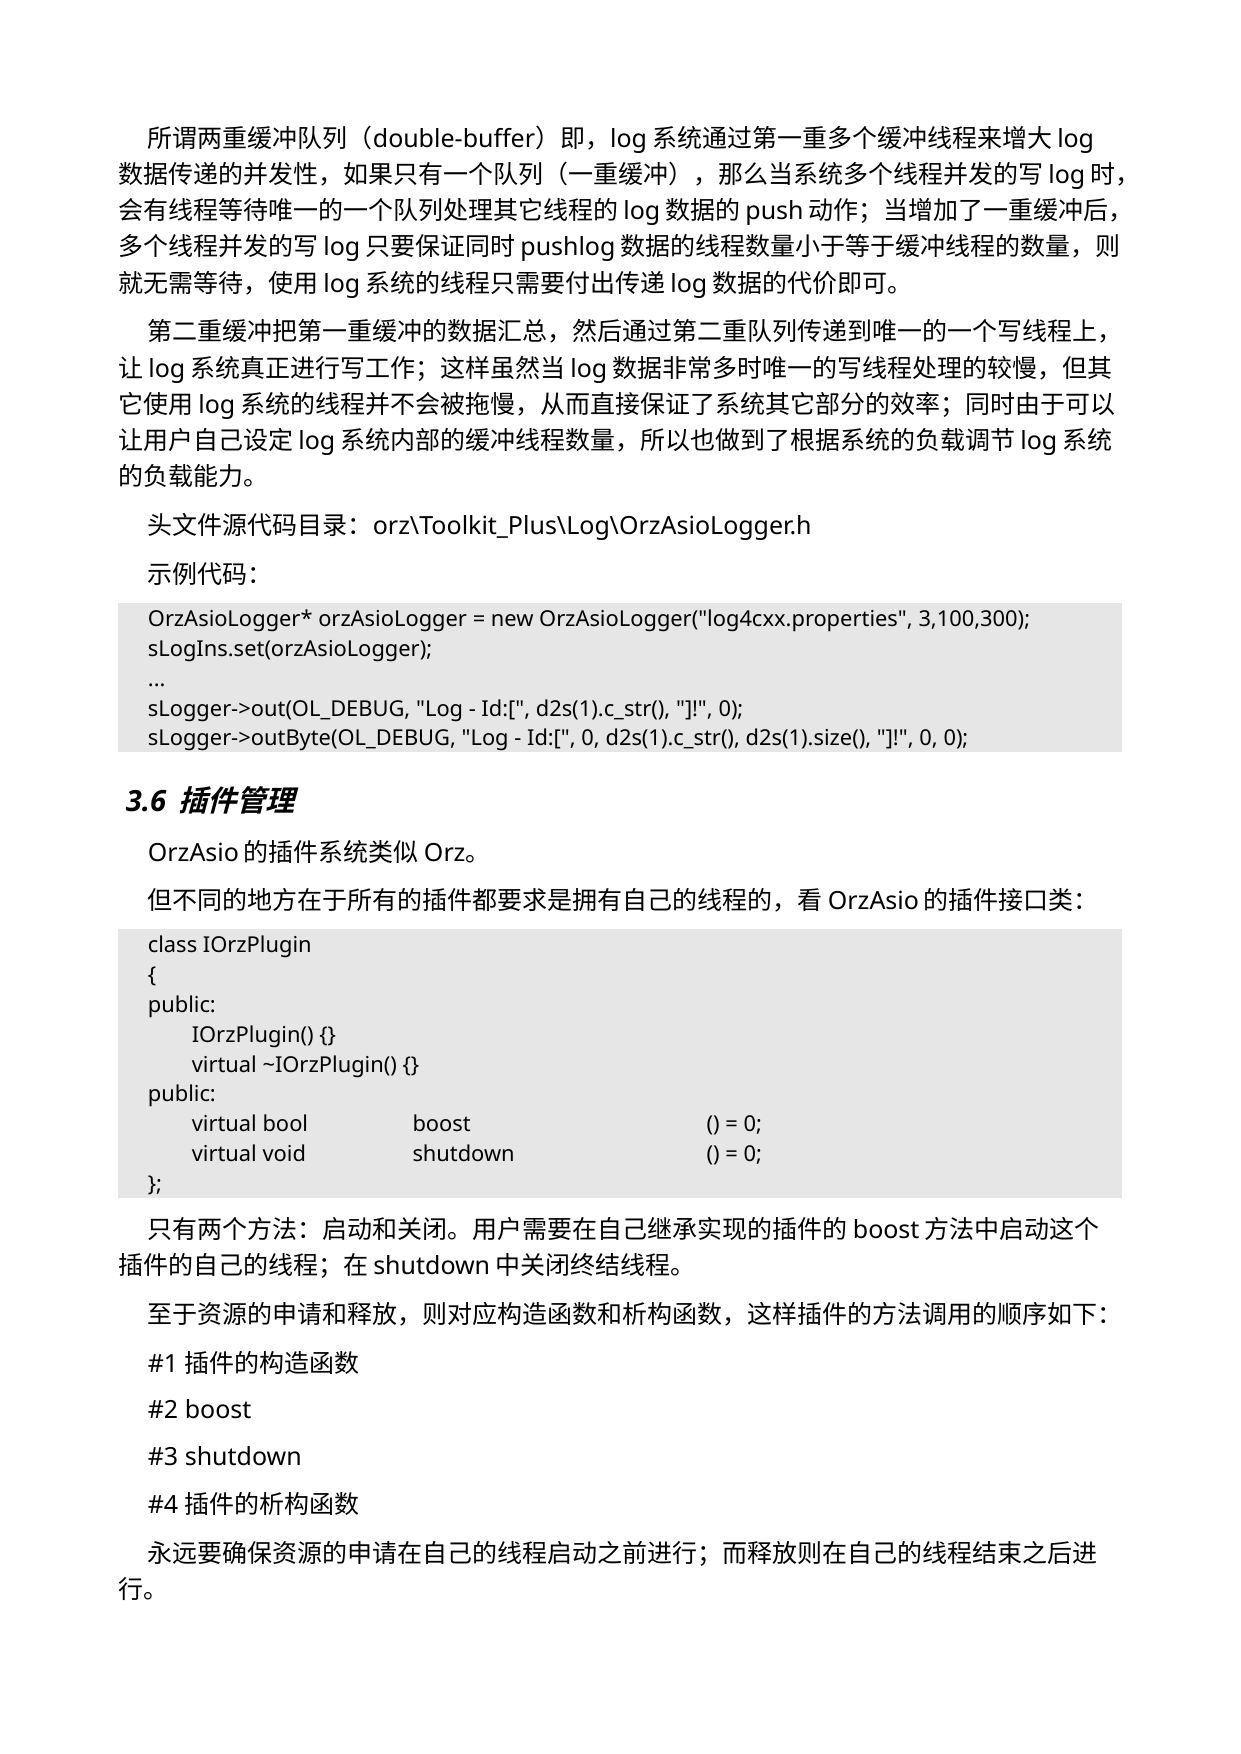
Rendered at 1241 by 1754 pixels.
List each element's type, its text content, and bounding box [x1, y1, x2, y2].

text 至于资源的申请和释放，则对应构造函数和析构函数，这样插件的方法调用的顺序如下： [118, 1294, 1122, 1331]
text 第二重缓冲把第一重缓冲的数据汇总，然后通过第二重队列传递到唯一的一个写线程上，让log系统真正进行写工作；这样虽然当log数据非常多时唯一的写线程处理的较慢，但其它使用log系统的线程并不会被拖慢，从而直接保证了系统其它部分的效率；同时由于可以让用户自己设定log系统内部的缓冲线程数量，所以也做到了根据系统的负载调节log系统的负载能力。 [118, 312, 1122, 493]
text virtual void shutdown () = 0; [118, 1138, 1122, 1168]
text }; [118, 1168, 1122, 1198]
text OrzAsio的插件系统类似Orz。 [118, 832, 1122, 868]
text { [118, 959, 1122, 989]
text #2 boost [118, 1392, 1122, 1426]
text ... [118, 663, 1122, 692]
text 永远要确保资源的申请在自己的线程启动之前进行；而释放则在自己的线程结束之后进行。 [118, 1534, 1122, 1606]
subtitle 插件管理 [118, 777, 1122, 819]
text OrzAsioLogger* orzAsioLogger = new OrzAsioLogger("log4cxx.properties", 3,100,300); [118, 603, 1122, 633]
text sLogger->out(OL_DEBUG, "Log - Id:[", d2s(1).c_str(), "]!", 0); [118, 692, 1122, 722]
text public: [118, 1078, 1122, 1108]
text virtual ~IOrzPlugin() {} [118, 1049, 1122, 1078]
text virtual bool boost () = 0; [118, 1108, 1122, 1138]
text 只有两个方法：启动和关闭。用户需要在自己继承实现的插件的boost方法中启动这个插件的自己的线程；在shutdown中关闭终结线程。 [118, 1209, 1122, 1282]
text class IOrzPlugin [118, 929, 1122, 959]
text #1 插件的构造函数 [118, 1343, 1122, 1379]
text 所谓两重缓冲队列（double-buffer）即，log系统通过第一重多个缓冲线程来增大log数据传递的并发性，如果只有一个队列（一重缓冲），那么当系统多个线程并发的写log时，会有线程等待唯一的一个队列处理其它线程的log数据的push动作；当增加了一重缓冲后，多个线程并发的写log只要保证同时pushlog数据的线程数量小于等于缓冲线程的数量，则就无需等待，使用log系统的线程只需要付出传递log数据的代价即可。 [118, 118, 1122, 299]
text 头文件源代码目录：orz\Toolkit_Plus\Log\OrzAsioLogger.h [118, 506, 1122, 542]
text 示例代码： [118, 554, 1122, 591]
text sLogIns.set(orzAsioLogger); [118, 633, 1122, 663]
text 但不同的地方在于所有的插件都要求是拥有自己的线程的，看OrzAsio的插件接口类： [118, 881, 1122, 917]
text sLogger->outByte(OL_DEBUG, "Log - Id:[", 0, d2s(1).c_str(), d2s(1).size(), "]!", 0, 0); [118, 722, 1122, 752]
text IOrzPlugin() {} [118, 1019, 1122, 1049]
text #4 插件的析构函数 [118, 1485, 1122, 1521]
text #3 shutdown [118, 1438, 1122, 1472]
text public: [118, 989, 1122, 1019]
